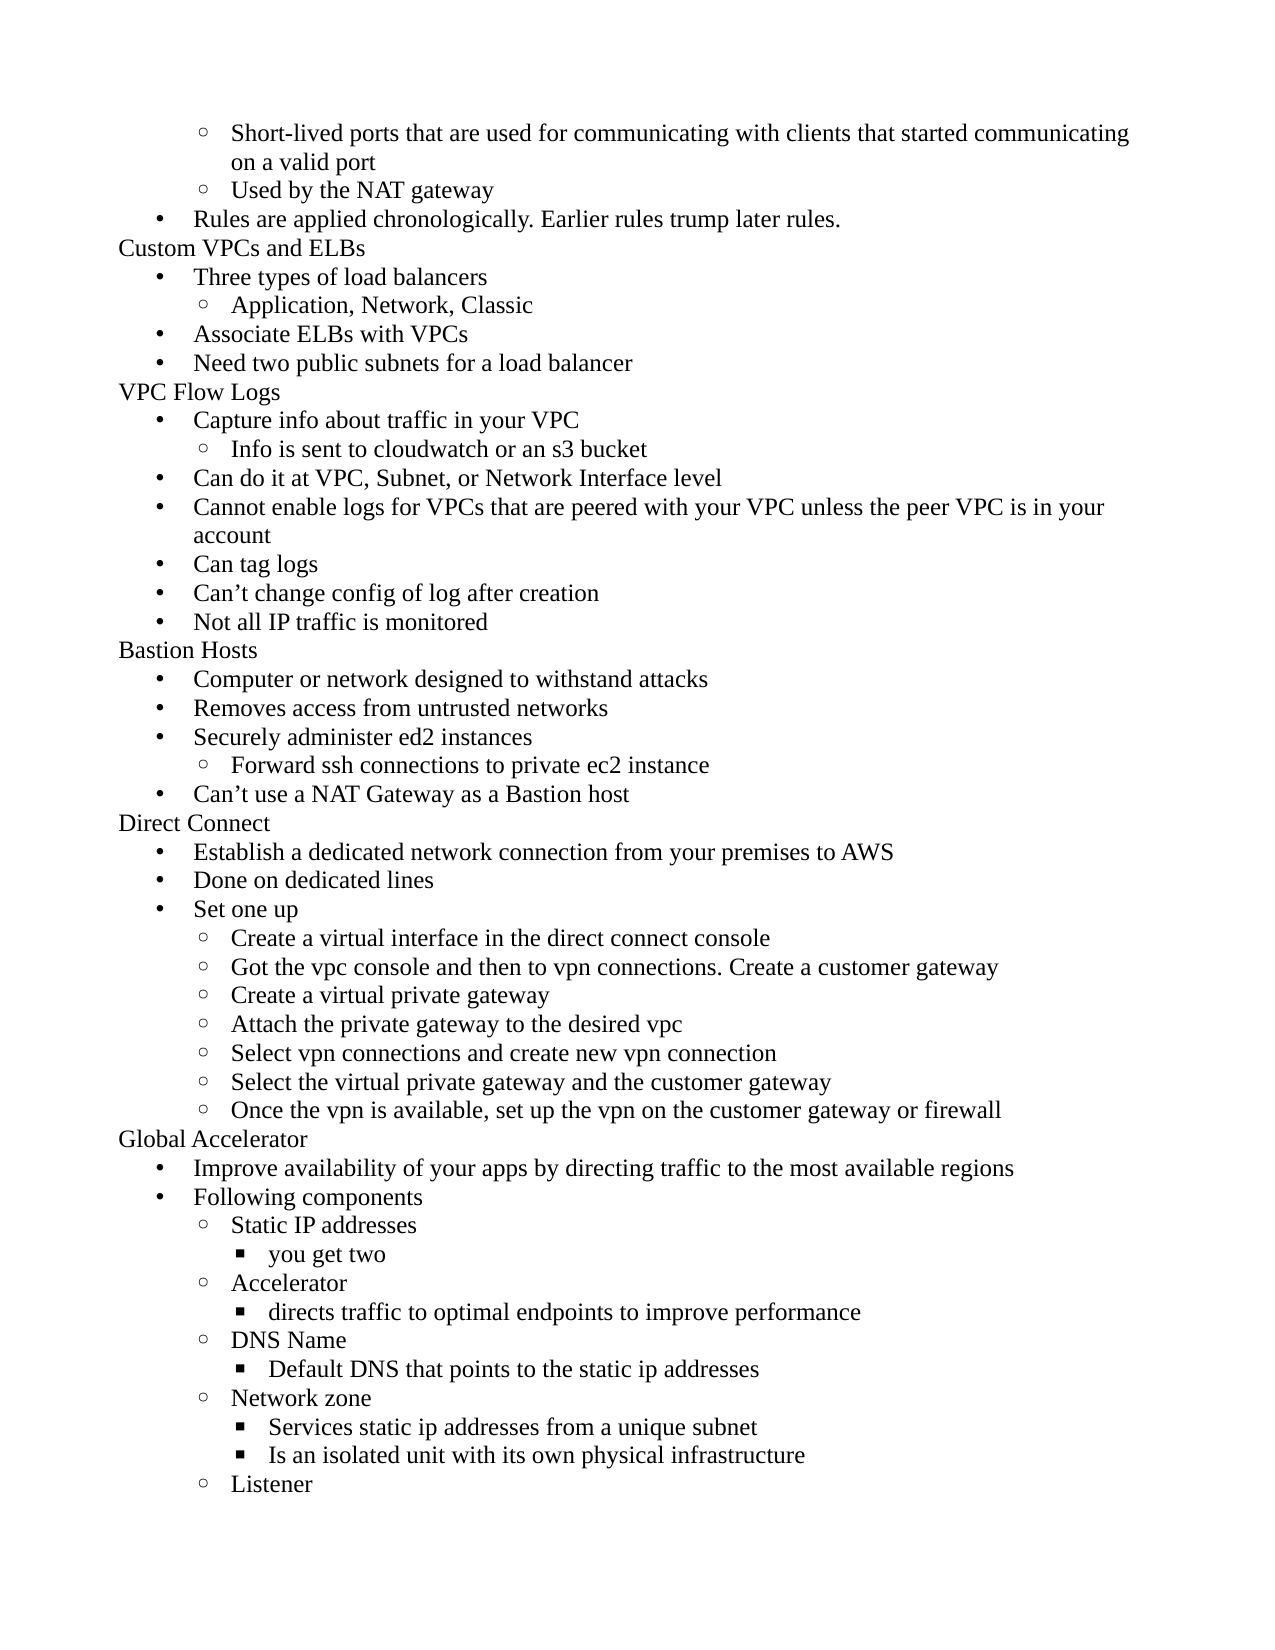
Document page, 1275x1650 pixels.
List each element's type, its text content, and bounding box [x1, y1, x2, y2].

list Select the virtual private gateway and the customer gateway [193, 1067, 1157, 1096]
list Establish a dedicated network connection from your premises to AWS [156, 837, 1157, 866]
list Need two public subnets for a load balancer [156, 348, 1157, 377]
list Can’t change config of log after creation [156, 578, 1157, 607]
list Default DNS that points to the static ip addresses [231, 1354, 1157, 1383]
list Done on dedicated lines [156, 866, 1157, 894]
list Can do it at VPC, Subnet, or Network Interface level [156, 463, 1157, 492]
list Not all IP traffic is monitored [156, 607, 1157, 636]
list Application, Network, Classic [193, 291, 1157, 319]
list Info is sent to cloudwatch or an s3 bucket [193, 434, 1157, 463]
list directs traffic to optimal endpoints to improve performance [231, 1297, 1157, 1326]
list Securely administer ed2 instances [156, 722, 1157, 751]
list Removes access from untrusted networks [156, 693, 1157, 722]
list Once the vpn is available, set up the vpn on the customer gateway or firewall [193, 1096, 1157, 1124]
list Improve availability of your apps by directing traffic to the most available regions [156, 1153, 1157, 1182]
list Create a virtual private gateway [193, 981, 1157, 1009]
list Rules are applied chronologically. Earlier rules trump later rules. [156, 204, 1157, 233]
list Attach the private gateway to the desired vpc [193, 1009, 1157, 1038]
list Set one up [156, 894, 1157, 923]
list Network zone [193, 1383, 1157, 1412]
list Following components [156, 1182, 1157, 1211]
list Short-lived ports that are used for communicating with clients that started communicating on a valid port [193, 118, 1157, 176]
list Cannot enable logs for VPCs that are peered with your VPC unless the peer VPC is in your account [156, 492, 1157, 549]
list Can’t use a NAT Gateway as a Bastion host [156, 779, 1157, 808]
list Got the vpc console and then to vpn connections. Create a customer gateway [193, 952, 1157, 981]
list Capture info about traffic in your VPC [156, 406, 1157, 434]
list DNS Name [193, 1326, 1157, 1354]
list Associate ELBs with VPCs [156, 319, 1157, 348]
text Global Accelerator [118, 1124, 1157, 1153]
list Can tag logs [156, 549, 1157, 578]
list Listener [193, 1469, 1157, 1498]
list Used by the NAT gateway [193, 176, 1157, 204]
list Computer or network designed to withstand attacks [156, 664, 1157, 693]
list you get two [231, 1239, 1157, 1268]
text Direct Connect [118, 808, 1157, 837]
list Forward ssh connections to private ec2 instance [193, 751, 1157, 779]
text Custom VPCs and ELBs [118, 233, 1157, 262]
list Accelerator [193, 1268, 1157, 1297]
list Services static ip addresses from a unique subnet [231, 1412, 1157, 1441]
list Static IP addresses [193, 1211, 1157, 1239]
list Three types of load balancers [156, 262, 1157, 291]
text VPC Flow Logs [118, 377, 1157, 406]
list Select vpn connections and create new vpn connection [193, 1038, 1157, 1067]
list Create a virtual interface in the direct connect console [193, 923, 1157, 952]
text Bastion Hosts [118, 636, 1157, 664]
list Is an isolated unit with its own physical infrastructure [231, 1441, 1157, 1469]
